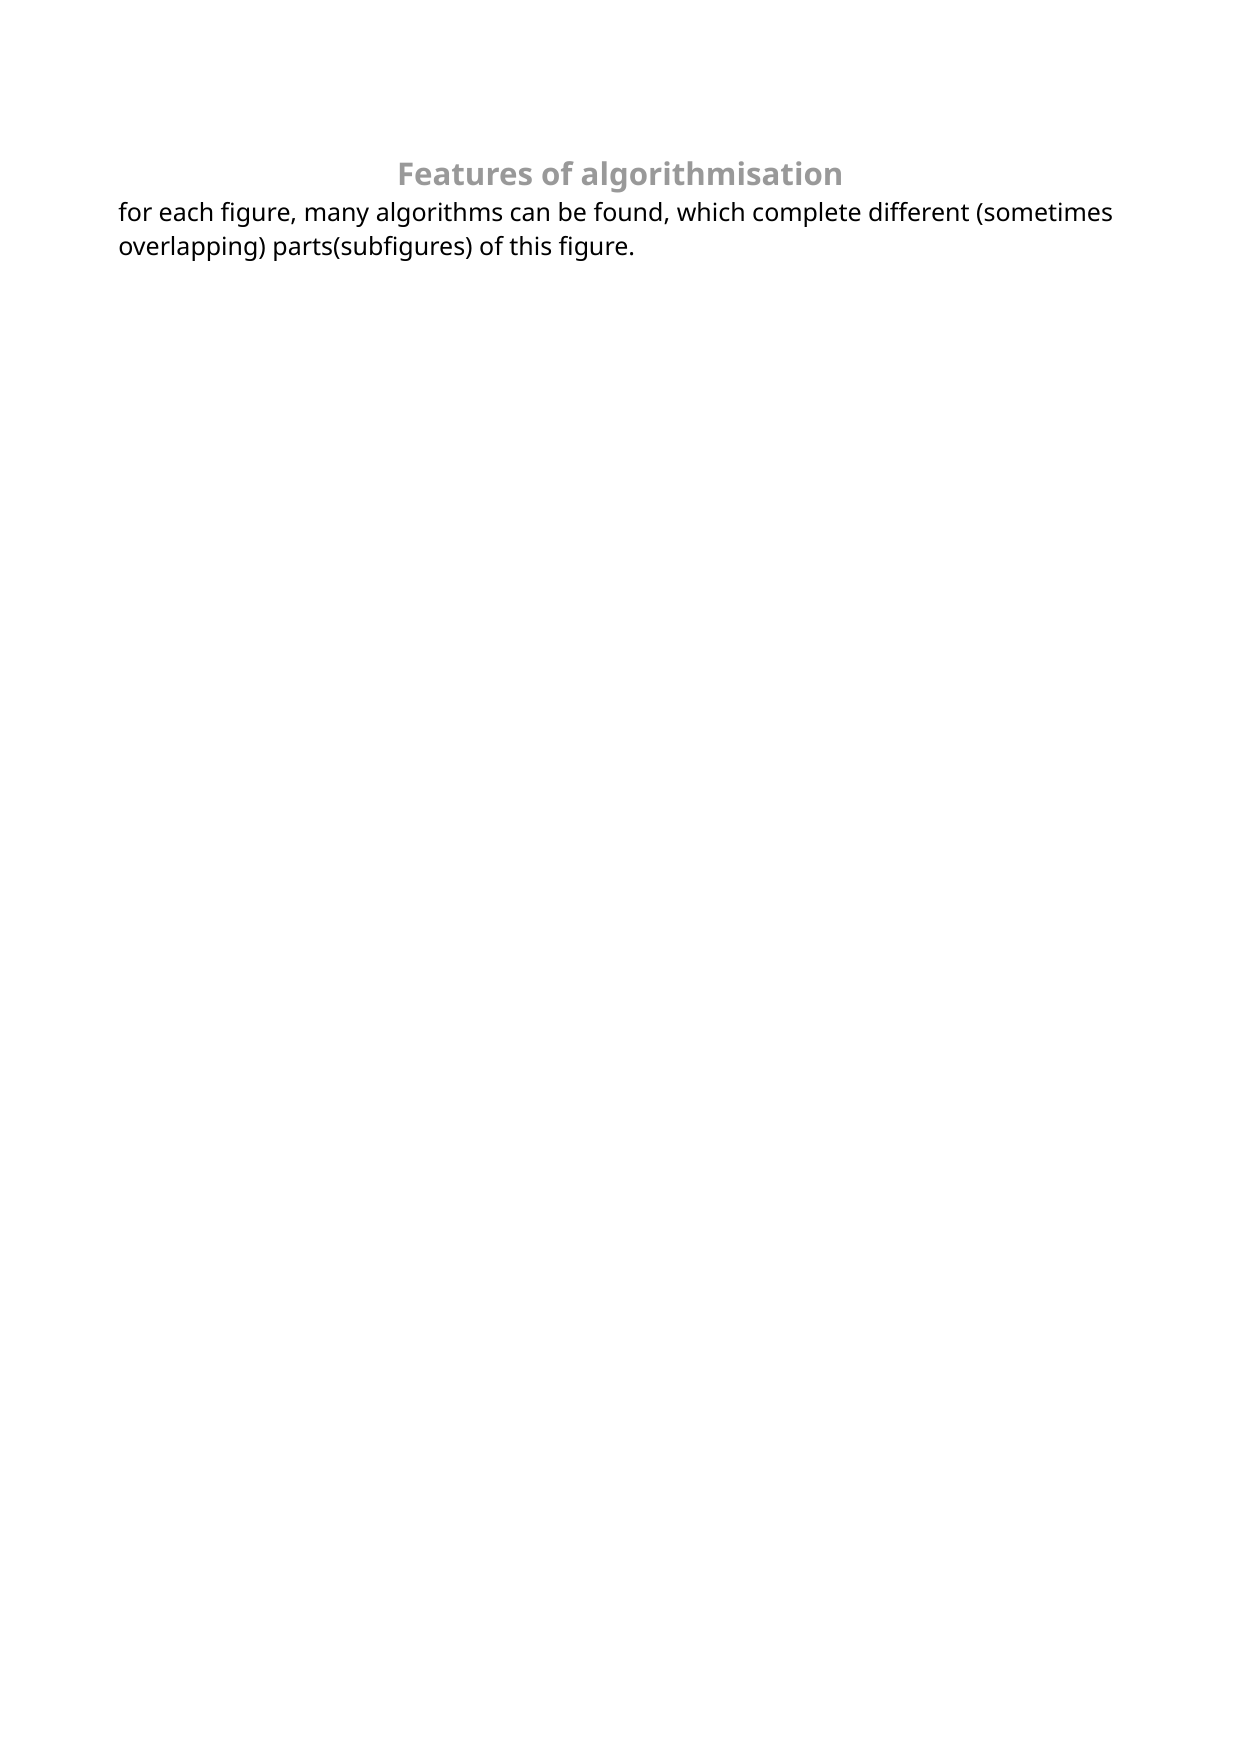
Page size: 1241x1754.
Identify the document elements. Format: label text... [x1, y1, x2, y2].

text Features of algorithmisation [118, 152, 1122, 195]
text for each figure, many algorithms can be found, which complete different (sometimes overlapping) parts(subfigures) of this figure. [118, 195, 1122, 263]
